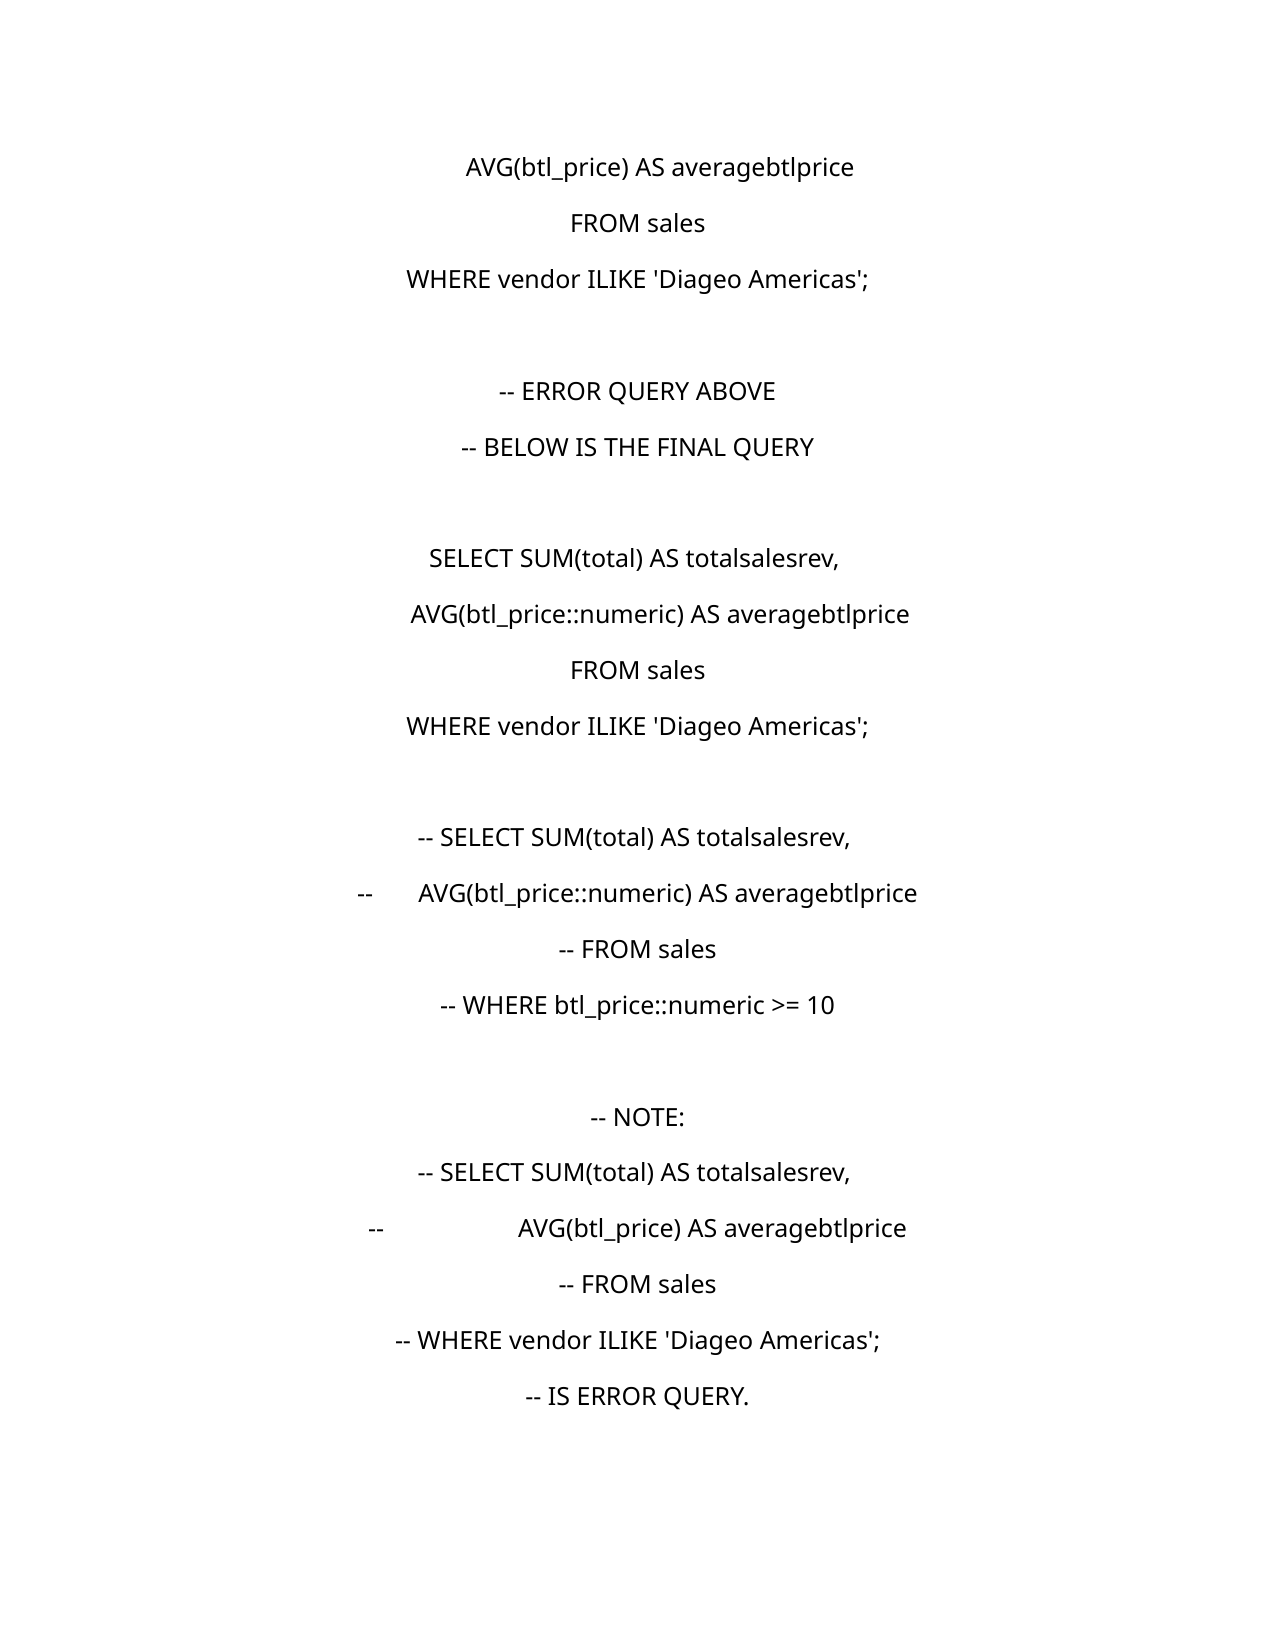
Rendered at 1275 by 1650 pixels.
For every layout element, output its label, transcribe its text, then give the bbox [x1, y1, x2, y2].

text -- BELOW IS THE FINAL QUERY [150, 429, 1125, 463]
text -- AVG(btl_price::numeric) AS averagebtlprice [150, 876, 1125, 910]
text -- ERROR QUERY ABOVE [150, 373, 1125, 407]
text -- AVG(btl_price) AS averagebtlprice [150, 1211, 1125, 1245]
text -- NOTE: [150, 1099, 1125, 1133]
text WHERE vendor ILIKE 'Diageo Americas'; [150, 708, 1125, 742]
text -- SELECT SUM(total) AS totalsalesrev, [150, 820, 1125, 854]
text -- WHERE btl_price::numeric >= 10 [150, 987, 1125, 1022]
text -- IS ERROR QUERY. [150, 1378, 1125, 1412]
text -- SELECT SUM(total) AS totalsalesrev, [150, 1155, 1125, 1189]
text AVG(btl_price) AS averagebtlprice [150, 150, 1125, 184]
text SELECT SUM(total) AS totalsalesrev, [150, 541, 1125, 575]
text -- FROM sales [150, 932, 1125, 966]
text FROM sales [150, 206, 1125, 240]
text AVG(btl_price::numeric) AS averagebtlprice [150, 597, 1125, 631]
text -- WHERE vendor ILIKE 'Diageo Americas'; [150, 1322, 1125, 1357]
text -- FROM sales [150, 1267, 1125, 1301]
text WHERE vendor ILIKE 'Diageo Americas'; [150, 262, 1125, 296]
text FROM sales [150, 652, 1125, 687]
